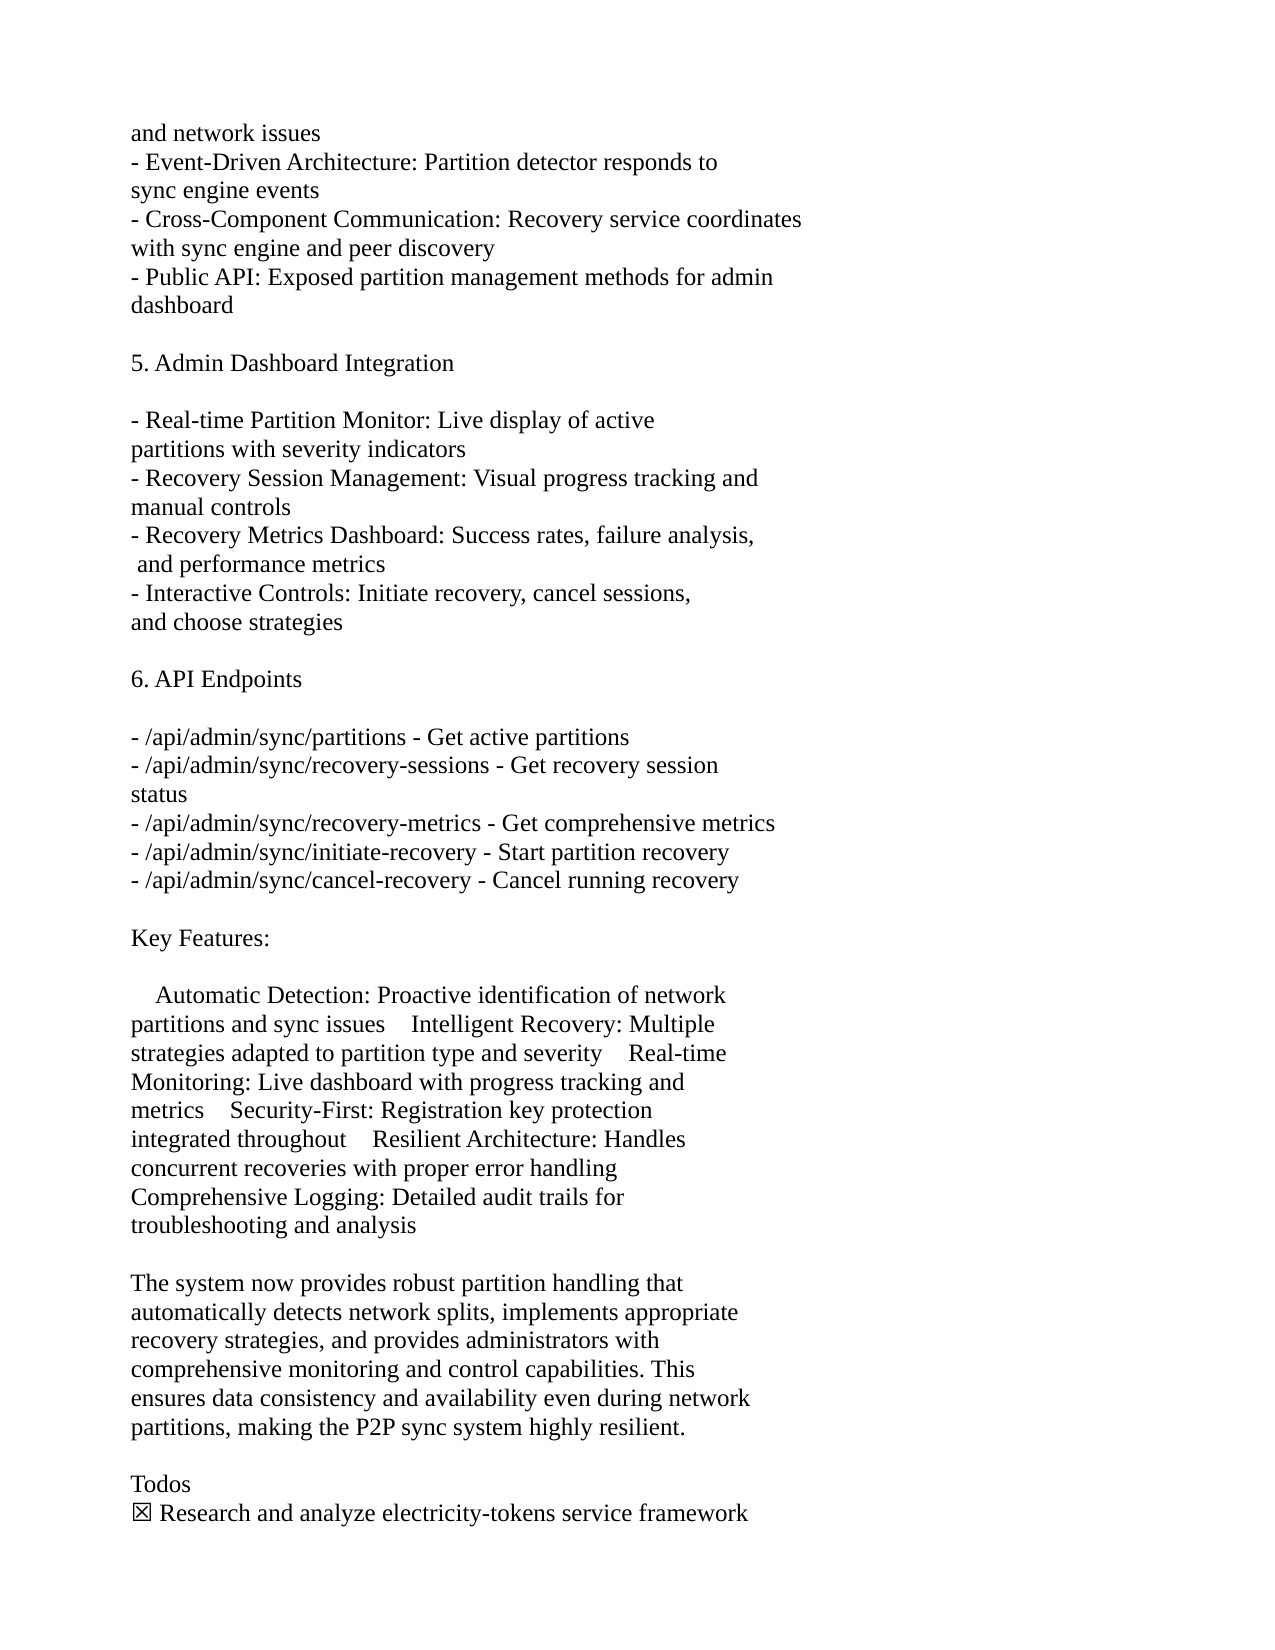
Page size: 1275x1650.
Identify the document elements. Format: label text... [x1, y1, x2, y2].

text - Cross-Component Communication: Recovery service coordinates [118, 204, 1157, 233]
text - Public API: Exposed partition management methods for admin [118, 262, 1157, 291]
text partitions and sync issues✅ Intelligent Recovery: Multiple [118, 1009, 1157, 1038]
text Todos [118, 1469, 1157, 1498]
text - /api/admin/sync/initiate-recovery - Start partition recovery [118, 837, 1157, 866]
text - Interactive Controls: Initiate recovery, cancel sessions, [118, 578, 1157, 607]
text comprehensive monitoring and control capabilities. This [118, 1354, 1157, 1383]
text - Real-time Partition Monitor: Live display of active [118, 406, 1157, 434]
text with sync engine and peer discovery [118, 233, 1157, 262]
text - Recovery Session Management: Visual progress tracking and [118, 463, 1157, 492]
text 6. API Endpoints [118, 664, 1157, 693]
text ✅ Automatic Detection: Proactive identification of network [118, 981, 1157, 1009]
text The system now provides robust partition handling that [118, 1268, 1157, 1297]
text strategies adapted to partition type and severity✅ Real-time [118, 1038, 1157, 1067]
text - /api/admin/sync/cancel-recovery - Cancel running recovery [118, 866, 1157, 894]
text metrics✅ Security-First: Registration key protection [118, 1096, 1157, 1124]
text concurrent recoveries with proper error handling✅ [118, 1153, 1157, 1182]
text automatically detects network splits, implements appropriate [118, 1297, 1157, 1326]
text - Event-Driven Architecture: Partition detector responds to [118, 147, 1157, 176]
text - /api/admin/sync/recovery-metrics - Get comprehensive metrics [118, 808, 1157, 837]
text status [118, 779, 1157, 808]
text and choose strategies [118, 607, 1157, 636]
text Monitoring: Live dashboard with progress tracking and [118, 1067, 1157, 1096]
text Key Features: [118, 923, 1157, 952]
text and performance metrics [118, 549, 1157, 578]
text recovery strategies, and provides administrators with [118, 1326, 1157, 1354]
text dashboard [118, 291, 1157, 319]
text - Recovery Metrics Dashboard: Success rates, failure analysis, [118, 521, 1157, 549]
text - /api/admin/sync/recovery-sessions - Get recovery session [118, 751, 1157, 779]
text partitions, making the P2P sync system highly resilient. [118, 1412, 1157, 1441]
text 5. Admin Dashboard Integration [118, 348, 1157, 377]
text integrated throughout✅ Resilient Architecture: Handles [118, 1124, 1157, 1153]
text and network issues [118, 118, 1157, 147]
text ☒ Research and analyze electricity-tokens service framework [118, 1498, 1157, 1527]
text Comprehensive Logging: Detailed audit trails for [118, 1182, 1157, 1211]
text sync engine events [118, 176, 1157, 204]
text manual controls [118, 492, 1157, 521]
text - /api/admin/sync/partitions - Get active partitions [118, 722, 1157, 751]
text troubleshooting and analysis [118, 1211, 1157, 1239]
text ensures data consistency and availability even during network [118, 1383, 1157, 1412]
text partitions with severity indicators [118, 434, 1157, 463]
